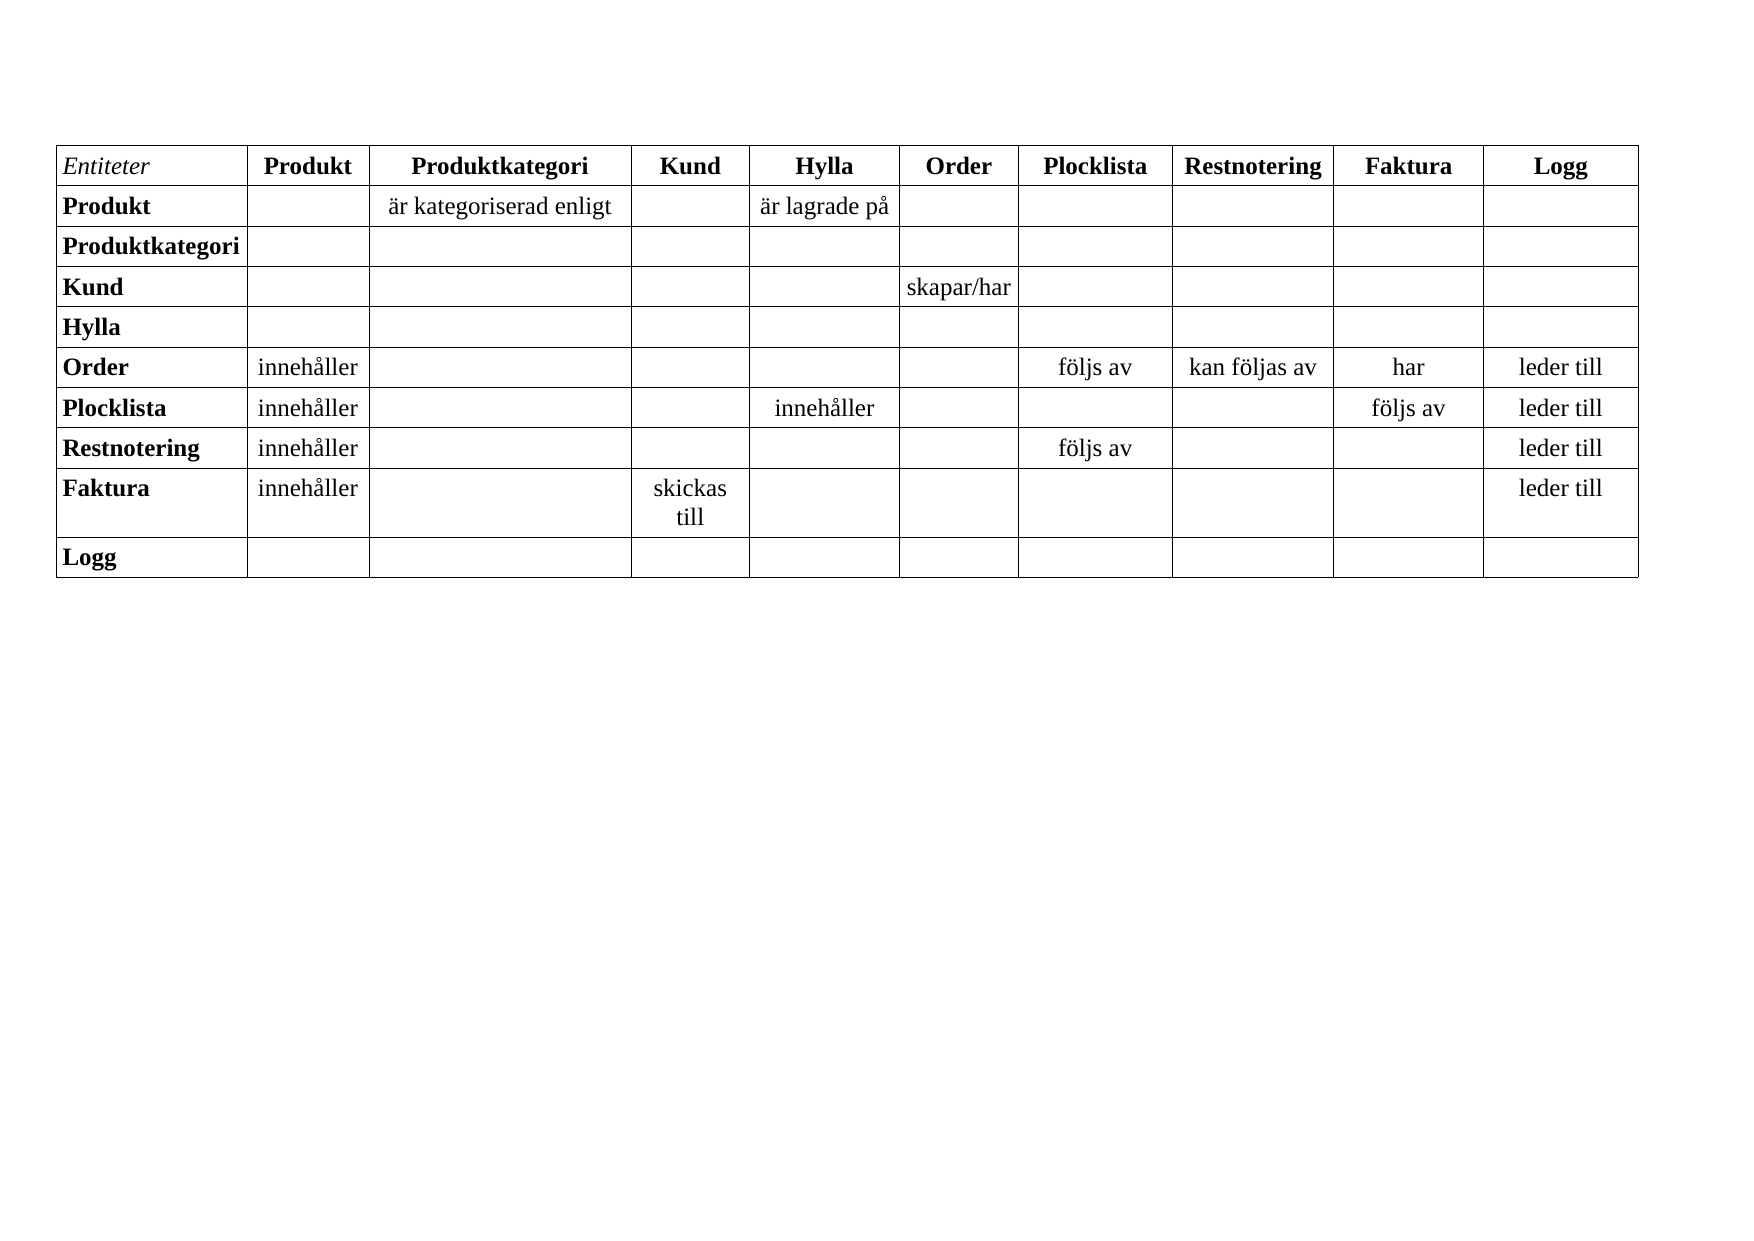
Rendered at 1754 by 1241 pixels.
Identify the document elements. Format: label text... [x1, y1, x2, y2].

table_cell [900, 538, 1018, 577]
table_cell [1173, 186, 1333, 226]
table_cell [370, 538, 631, 577]
table_cell skapar/har [900, 267, 1018, 306]
table_cell [1484, 227, 1638, 266]
table_cell Faktura [57, 469, 247, 537]
table_cell [632, 428, 749, 467]
table_cell följs av [1334, 388, 1483, 427]
table_header Logg [1484, 146, 1638, 185]
table_header Hylla [750, 146, 899, 185]
table_cell [1334, 267, 1483, 306]
table_cell innehåller [248, 348, 369, 387]
table_cell Restnotering [57, 428, 247, 467]
table_cell [1019, 186, 1172, 226]
table_header Plocklista [1019, 146, 1172, 185]
table_cell leder till [1484, 348, 1638, 387]
table_cell [248, 307, 369, 347]
table_cell [900, 227, 1018, 266]
table_cell [1019, 267, 1172, 306]
table_cell innehåller [248, 388, 369, 427]
table_cell leder till [1484, 428, 1638, 467]
table_cell [1019, 388, 1172, 427]
table_cell [1173, 267, 1333, 306]
table_cell [900, 428, 1018, 467]
table_cell [248, 267, 369, 306]
table_cell följs av [1019, 428, 1172, 467]
table_cell [1334, 428, 1483, 467]
table_cell [632, 186, 749, 226]
table_cell [1334, 186, 1483, 226]
table_cell [370, 307, 631, 347]
table_cell leder till [1484, 388, 1638, 427]
table_cell [370, 388, 631, 427]
table_cell [370, 267, 631, 306]
table_header Order [900, 146, 1018, 185]
table_cell [370, 469, 631, 537]
table_cell [1334, 307, 1483, 347]
table_cell Order [57, 348, 247, 387]
table_cell innehåller [248, 428, 369, 467]
table_cell [632, 227, 749, 266]
table_cell Logg [57, 538, 247, 577]
table_cell [900, 388, 1018, 427]
table_cell kan följas av [1173, 348, 1333, 387]
table_cell [1484, 267, 1638, 306]
table_header Produkt [248, 146, 369, 185]
table_header Kund [632, 146, 749, 185]
table_cell [632, 388, 749, 427]
table_cell [900, 469, 1018, 537]
table_cell [1173, 307, 1333, 347]
table_cell [1484, 186, 1638, 226]
table_cell [248, 538, 369, 577]
table_cell Kund [57, 267, 247, 306]
table_header Produktkategori [370, 146, 631, 185]
table_cell [1173, 388, 1333, 427]
table_cell [632, 307, 749, 347]
table_cell [1173, 227, 1333, 266]
table_cell innehåller [248, 469, 369, 537]
table_cell [1334, 538, 1483, 577]
table_cell [370, 227, 631, 266]
table_cell [1484, 307, 1638, 347]
table_cell [370, 348, 631, 387]
table_cell [750, 227, 899, 266]
table_cell har [1334, 348, 1483, 387]
table_cell följs av [1019, 348, 1172, 387]
table_cell leder till [1484, 469, 1638, 537]
table_header Faktura [1334, 146, 1483, 185]
table_cell [1173, 538, 1333, 577]
table_cell [750, 267, 899, 306]
table_header Entiteter [57, 146, 247, 185]
table_cell Plocklista [57, 388, 247, 427]
table_cell skickas till [632, 469, 749, 537]
table_cell [900, 186, 1018, 226]
table_cell [370, 428, 631, 467]
table_cell Produktkategori [57, 227, 247, 266]
table_cell [1019, 469, 1172, 537]
table_cell [750, 538, 899, 577]
table_cell [248, 227, 369, 266]
table_cell är kategoriserad enligt [370, 186, 631, 226]
table_cell [248, 186, 369, 226]
table_cell [1173, 428, 1333, 467]
table_cell [632, 267, 749, 306]
table_cell Produkt [57, 186, 247, 226]
table_cell [750, 469, 899, 537]
table_cell [1173, 469, 1333, 537]
table_cell [900, 307, 1018, 347]
table_cell innehåller [750, 388, 899, 427]
table_header Restnotering [1173, 146, 1333, 185]
table_cell [1019, 307, 1172, 347]
table_cell [750, 428, 899, 467]
table_cell är lagrade på [750, 186, 899, 226]
table_cell Hylla [57, 307, 247, 347]
table_cell [1019, 227, 1172, 266]
table_cell [632, 538, 749, 577]
table_cell [750, 307, 899, 347]
table_cell [1334, 469, 1483, 537]
table_cell [632, 348, 749, 387]
table_cell [900, 348, 1018, 387]
table_cell [1484, 538, 1638, 577]
table_cell [1019, 538, 1172, 577]
table_cell [1334, 227, 1483, 266]
table_cell [750, 348, 899, 387]
